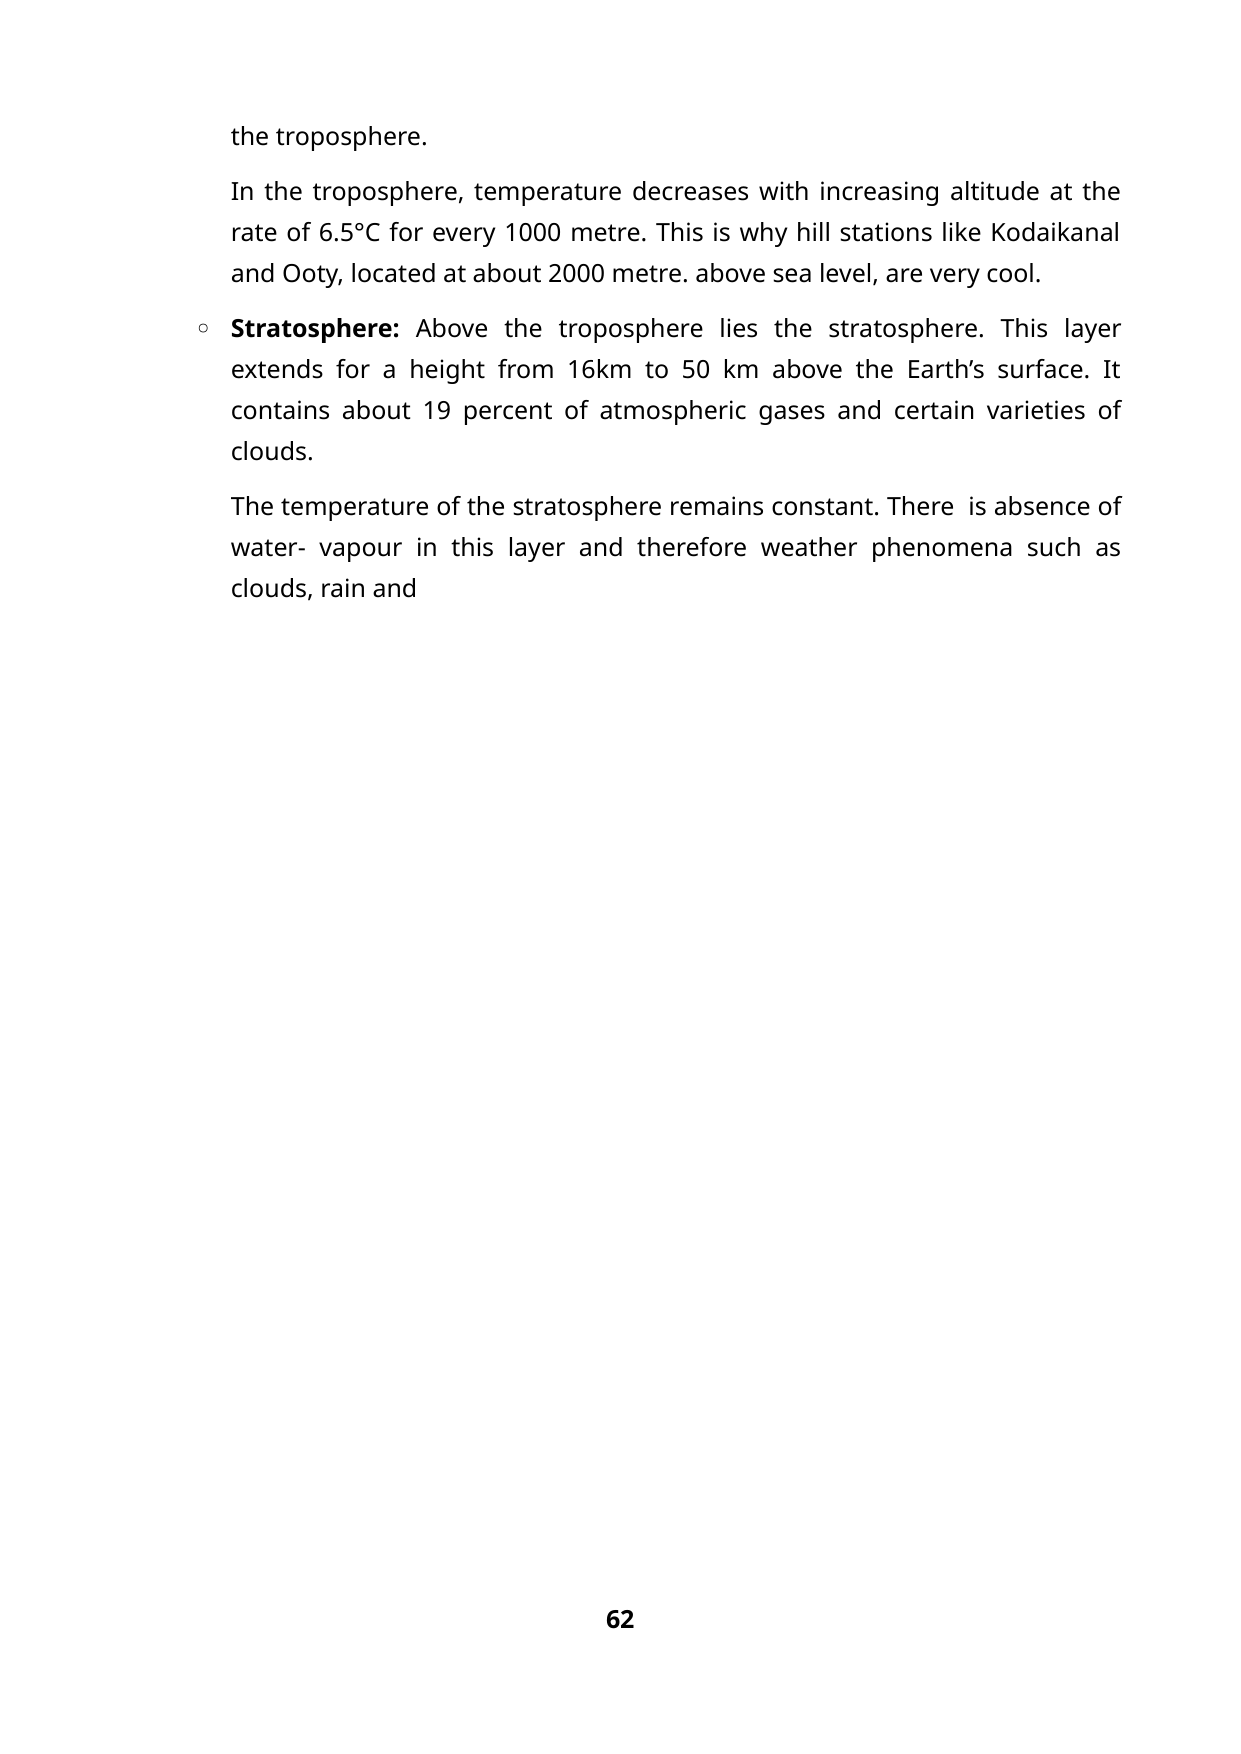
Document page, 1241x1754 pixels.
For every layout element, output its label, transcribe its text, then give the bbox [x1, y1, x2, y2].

list In the troposphere, temperature decreases with increasing altitude at the rate of 6.5°C for every 1000 metre. This is why hill stations like Kodaikanal and Ooty, located at about 2000 metre. above sea level, are very cool. [193, 173, 1122, 289]
list Stratosphere: Above the troposphere lies the stratosphere. This layer extends for a height from 16km to 50 km above the Earth’s surface. It contains about 19 percent of atmospheric gases and certain varieties of clouds. [193, 311, 1122, 467]
list the troposphere. [193, 118, 1122, 152]
list The temperature of the stratosphere remains constant. There is absence of water- vapour in this layer and therefore weather phenomena such as clouds, rain and [193, 488, 1122, 604]
